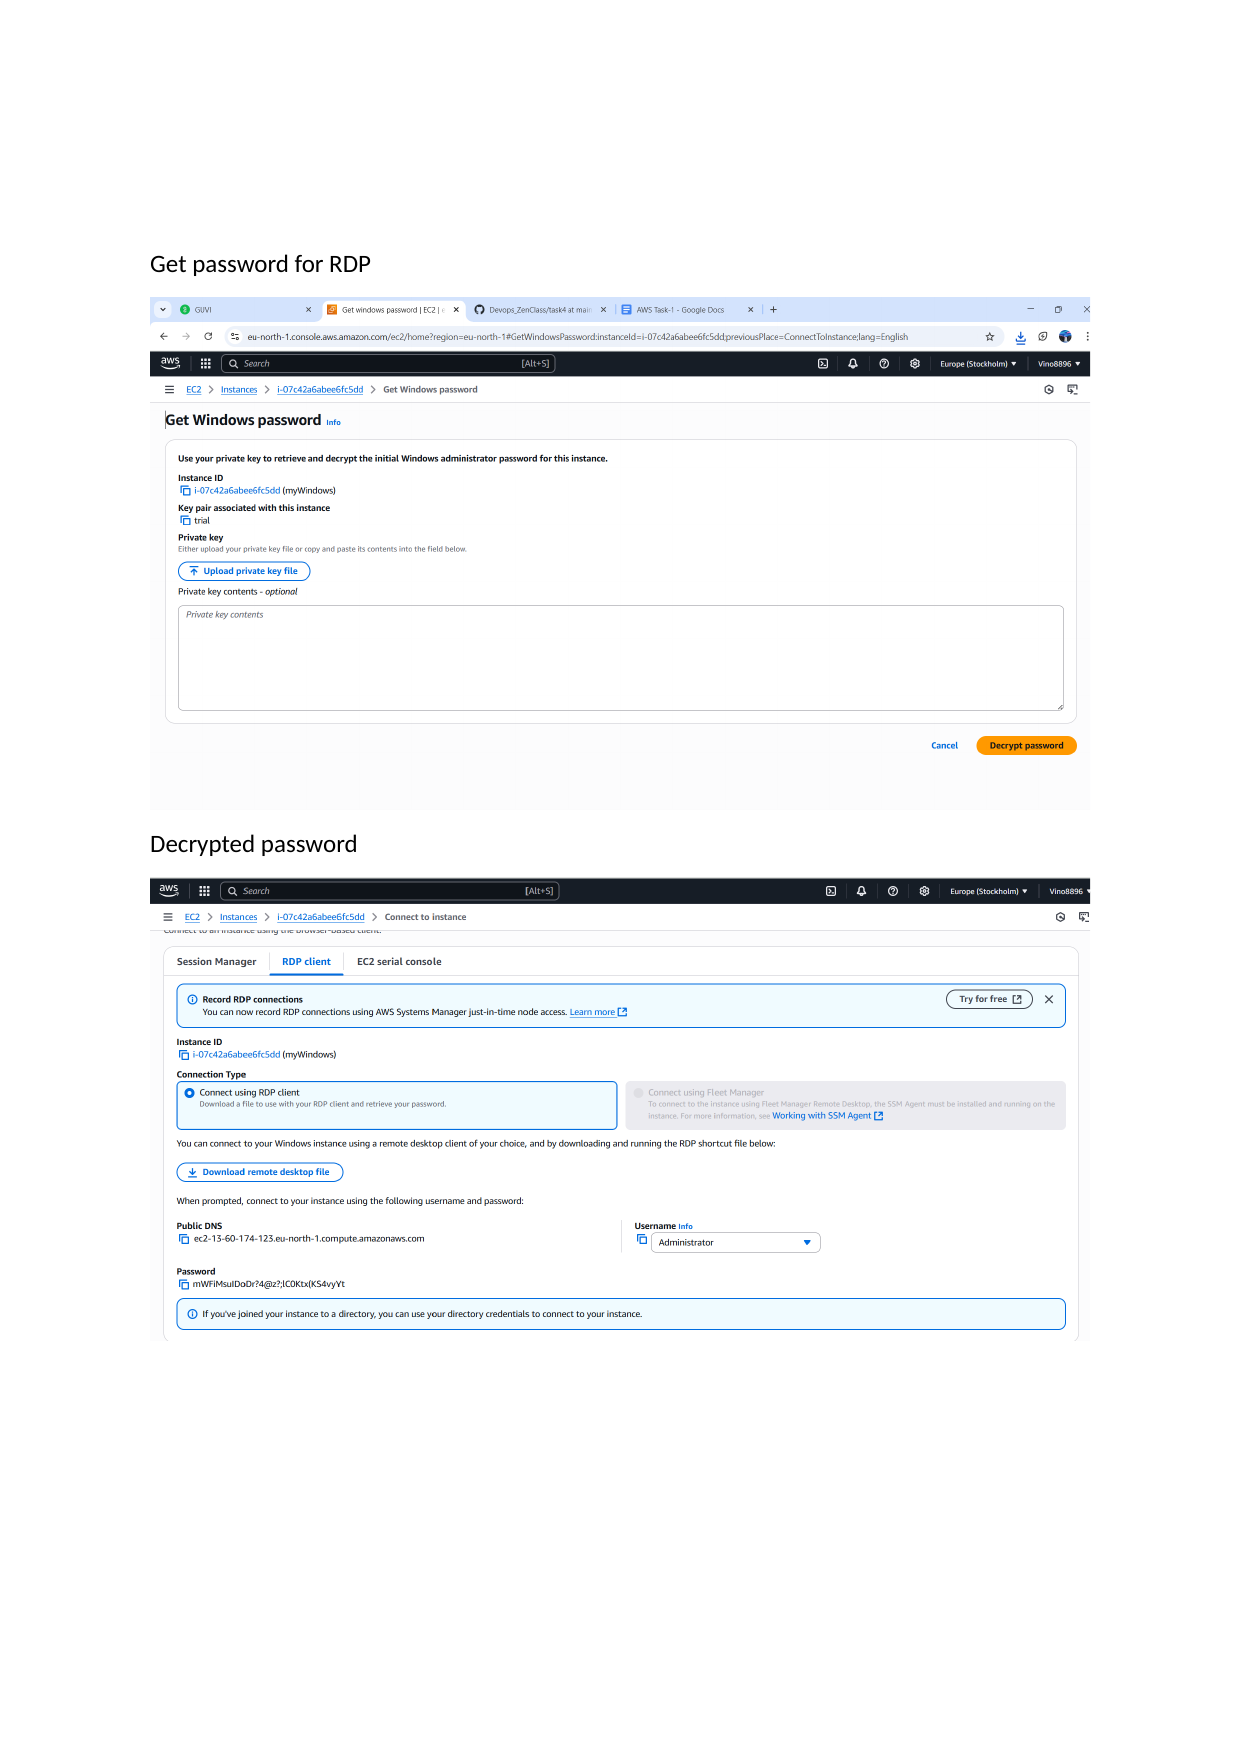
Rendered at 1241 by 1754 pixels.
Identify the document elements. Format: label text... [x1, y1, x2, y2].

text Decrypted password [150, 828, 1090, 859]
text Get password for RDP [150, 248, 1090, 279]
